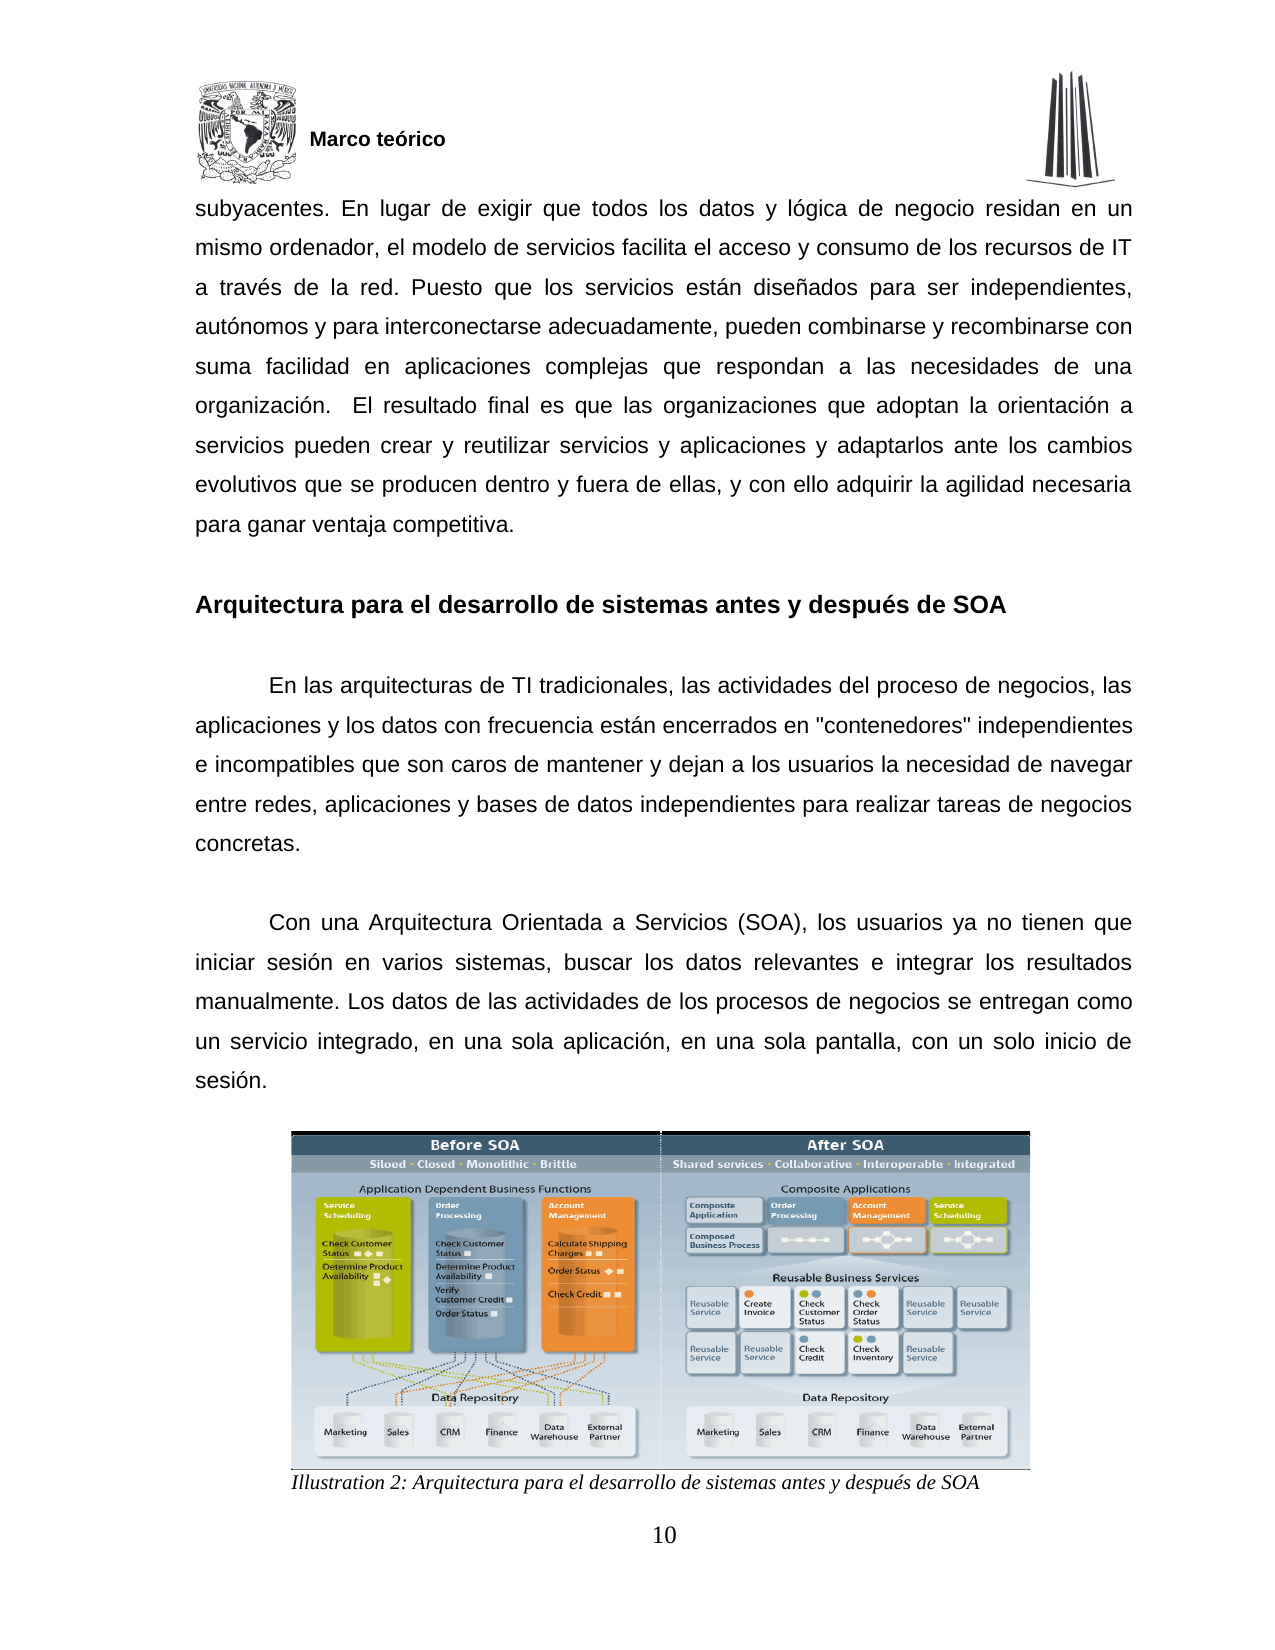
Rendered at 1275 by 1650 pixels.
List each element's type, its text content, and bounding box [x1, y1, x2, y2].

text Arquitectura para el desarrollo de sistemas antes y después de SOA [195, 590, 1133, 618]
text Illustration 2: Arquitectura para el desarrollo de sistemas antes y después de SOA [291, 1470, 1030, 1494]
picture [1020, 65, 1122, 193]
text subyacentes. En lugar de exigir que todos los datos y lógica de negocio residan en un mismo ordenador, el modelo de servicios facilita el acceso y consumo de los recursos de IT a través de la red. Puesto que los servicios están diseñados para ser independientes, autónomos y para interconectarse adecuadamente, pueden combinarse y recombinarse con suma facilidad en aplicaciones complejas que respondan a las necesidades de una organización. El resultado final es que las organizaciones que adoptan la orientación a servicios pueden crear y reutilizar servicios y aplicaciones y adaptarlos ante los cambios evolutivos que se producen dentro y fuera de ellas, y con ello adquirir la agilidad necesaria para ganar ventaja competitiva. [195, 195, 1133, 537]
text En las arquitecturas de TI tradicionales, las actividades del proceso de negocios, las aplicaciones y los datos con frecuencia están encerrados en "contenedores" independientes e incompatibles que son caros de mantener y dejan a los usuarios la necesidad de navegar entre redes, aplicaciones y bases de datos independientes para realizar tareas de negocios concretas. [195, 672, 1133, 857]
picture [291, 1131, 1030, 1470]
text Con una Arquitectura Orientada a Servicios (SOA), los usuarios ya no tienen que iniciar sesión en varios sistemas, buscar los datos relevantes e integrar los resultados manualmente. Los datos de las actividades de los procesos de negocios se entregan como un servicio integrado, en una sola aplicación, en una sola pantalla, con un solo inicio de sesión. [195, 909, 1133, 1093]
